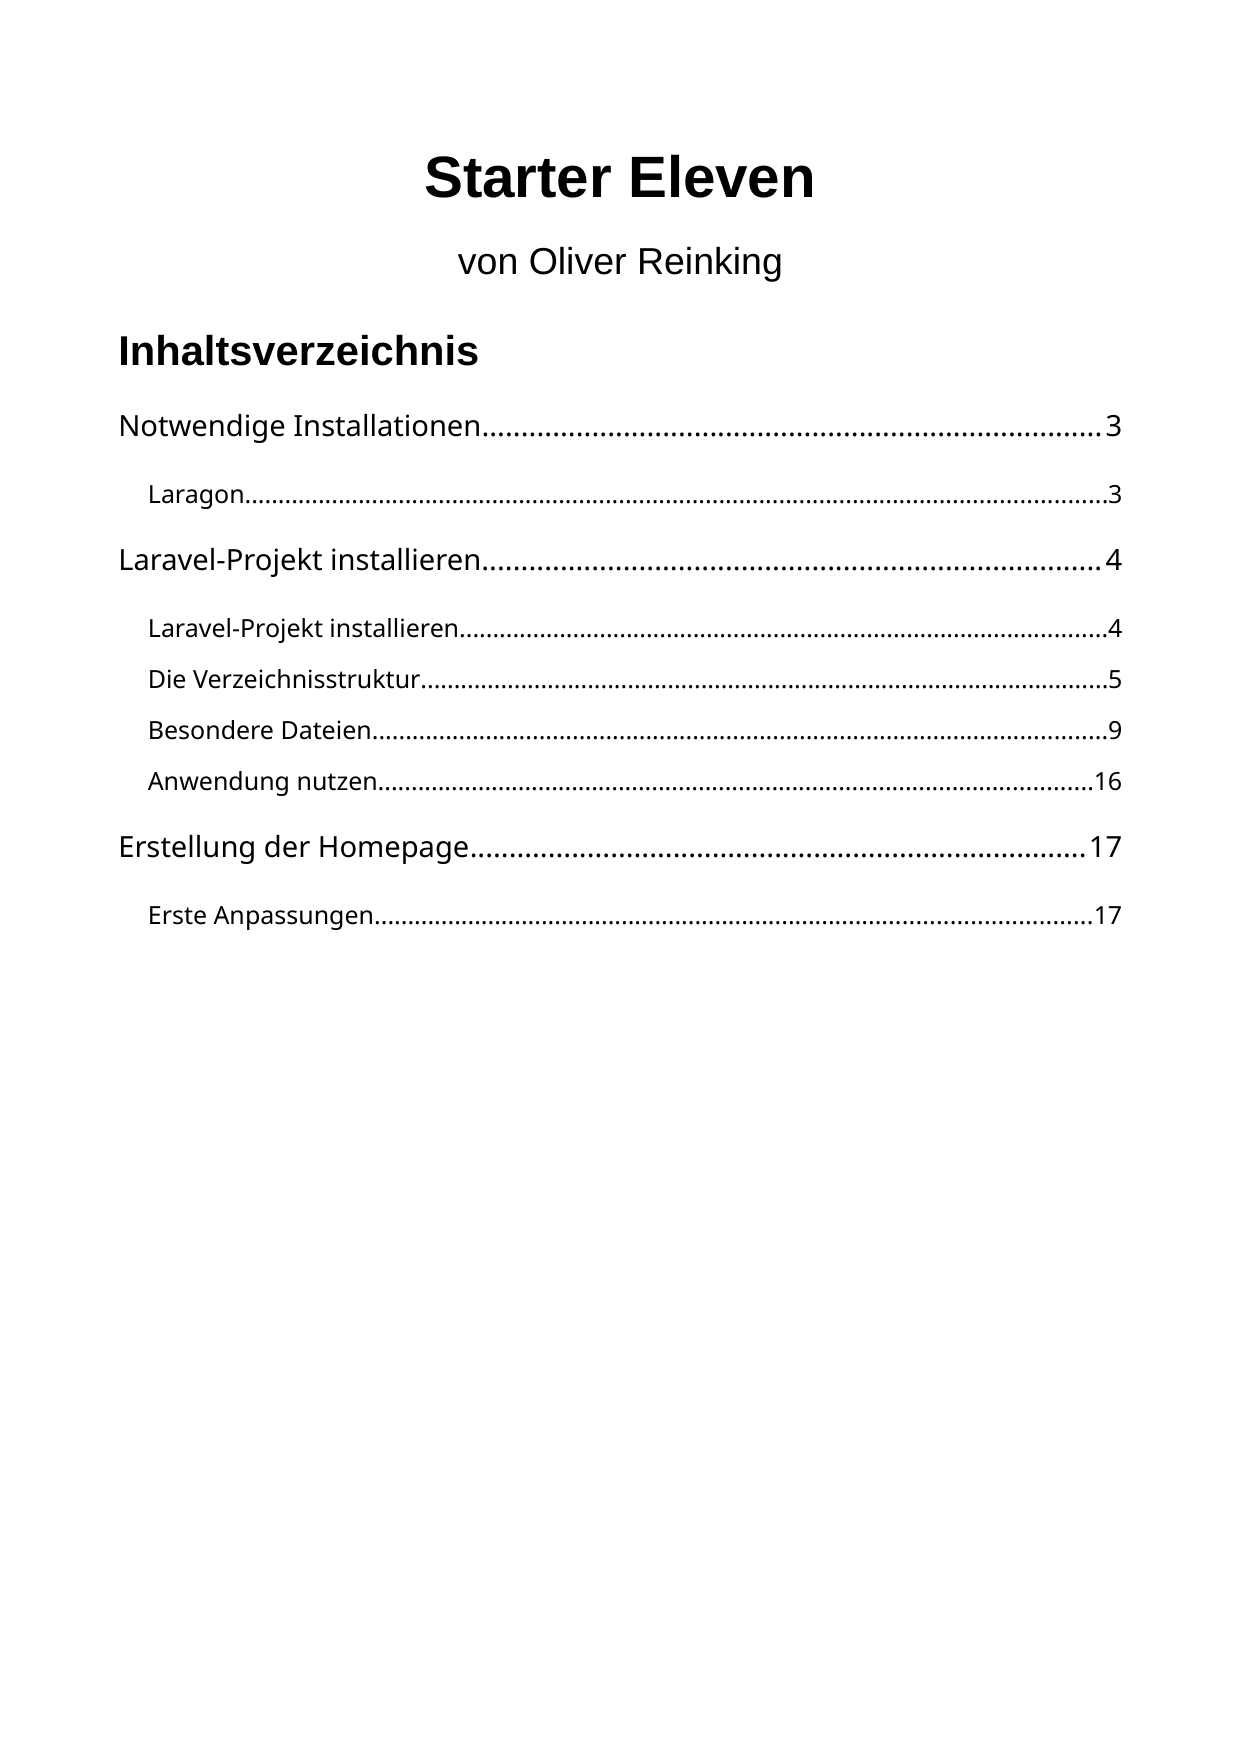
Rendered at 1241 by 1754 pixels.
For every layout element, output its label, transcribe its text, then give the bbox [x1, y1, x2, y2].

text Laravel-Projekt installieren 4 [118, 539, 1122, 579]
text Anwendung nutzen 16 [148, 764, 1122, 798]
text Laravel-Projekt installieren 4 [148, 611, 1122, 645]
text Erstellung der Homepage 17 [118, 827, 1122, 866]
text Erste Anpassungen 17 [148, 898, 1122, 932]
subtitle Inhaltsverzeichnis [118, 326, 1122, 374]
subtitle von Oliver Reinking [118, 239, 1122, 282]
text Laragon 3 [148, 477, 1122, 511]
text Notwendige Installationen 3 [118, 405, 1122, 445]
text Besondere Dateien 9 [148, 713, 1122, 747]
title Starter Eleven [118, 143, 1122, 210]
text Die Verzeichnisstruktur 5 [148, 662, 1122, 696]
